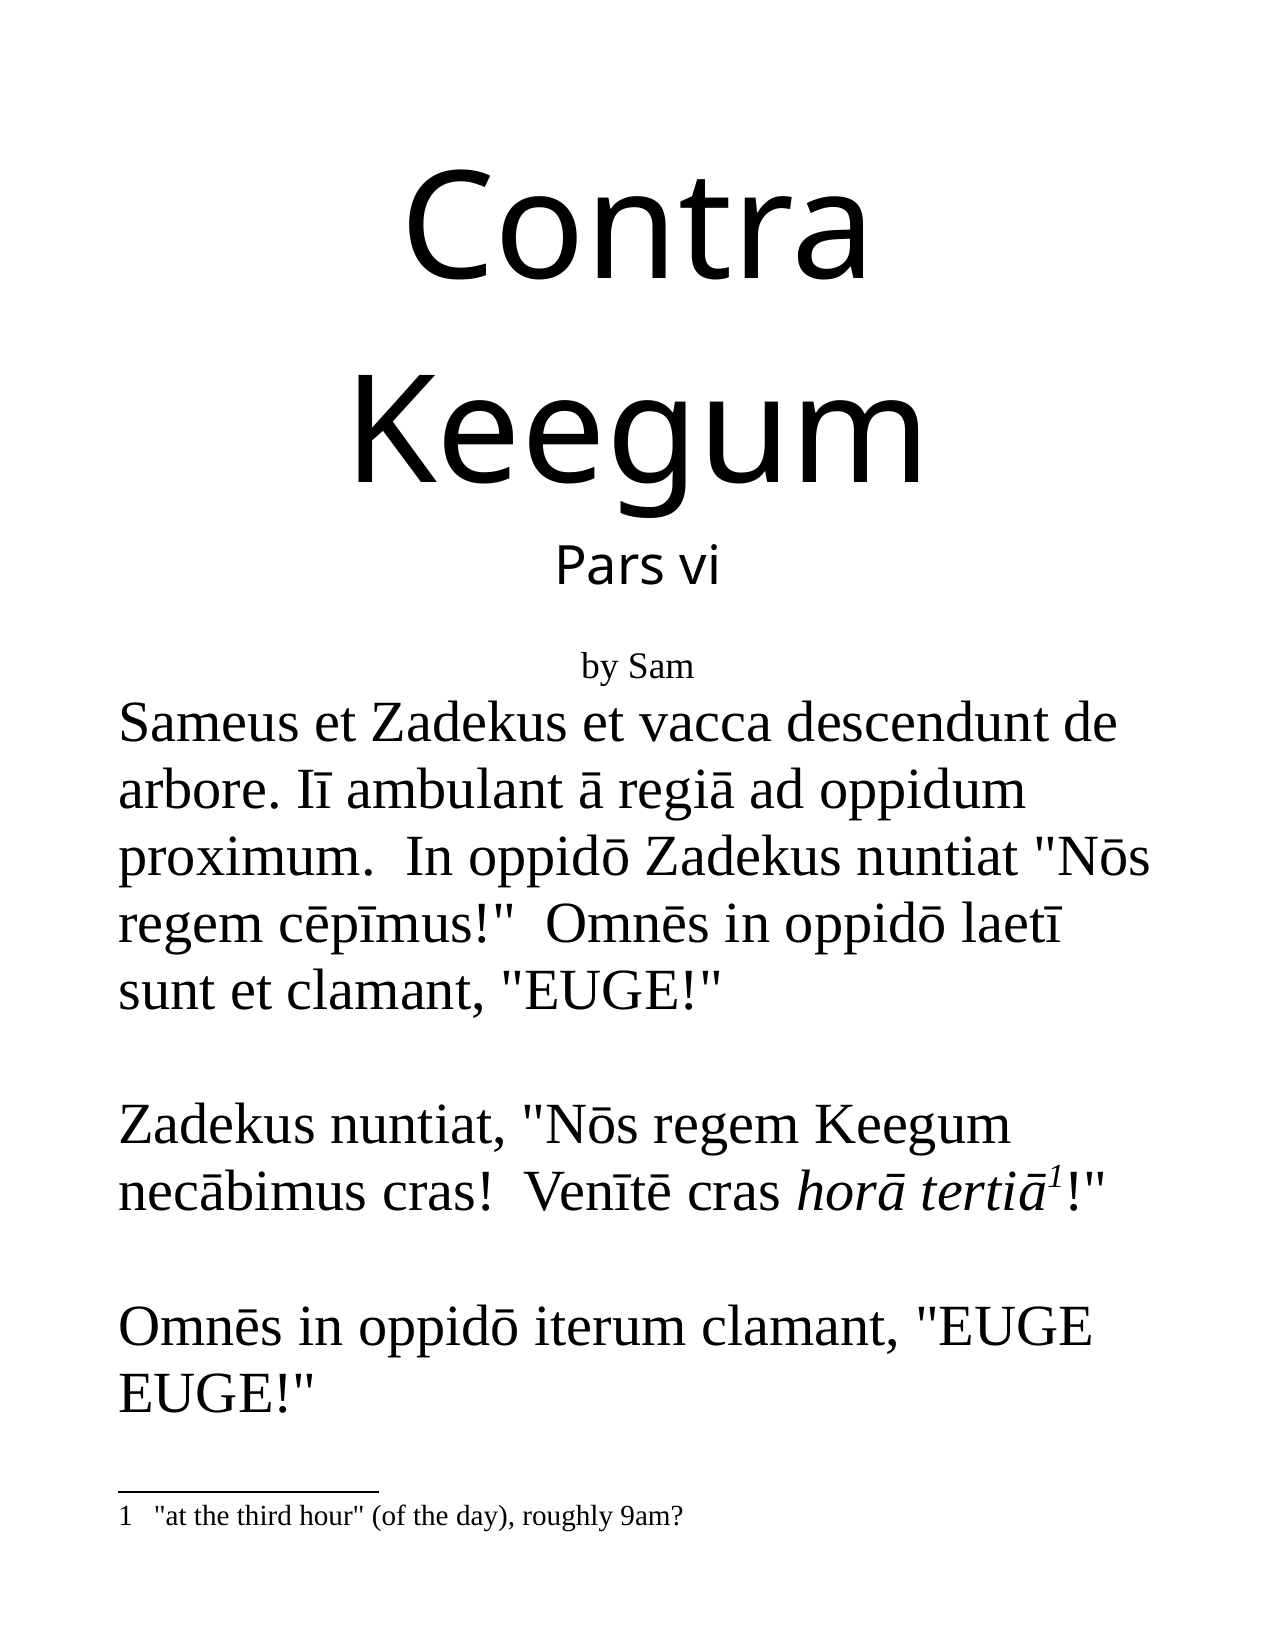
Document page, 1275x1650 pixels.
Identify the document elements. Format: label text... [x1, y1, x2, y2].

text Omnēs in oppidō iterum clamant, "EUGE EUGE!" [118, 1290, 1157, 1424]
text Zadekus nuntiat, "Nōs regem Keegum necābimus cras! Venītē cras horā tertiā!" [118, 1089, 1157, 1223]
text Pars vi [118, 527, 1157, 600]
text Sameus et Zadekus et vacca descendunt de arbore. Iī ambulant ā regiā ad oppidum proximum. In oppidō Zadekus nuntiat "Nōs regem cēpīmus!" Omnēs in oppidō laetī sunt et clamant, "EUGE!" [118, 687, 1157, 1022]
text Keegum [118, 322, 1157, 527]
text "at the third hour" (of the day), roughly 9am? [118, 1498, 1157, 1532]
text by Sam [118, 643, 1157, 687]
text Contra [118, 118, 1157, 322]
